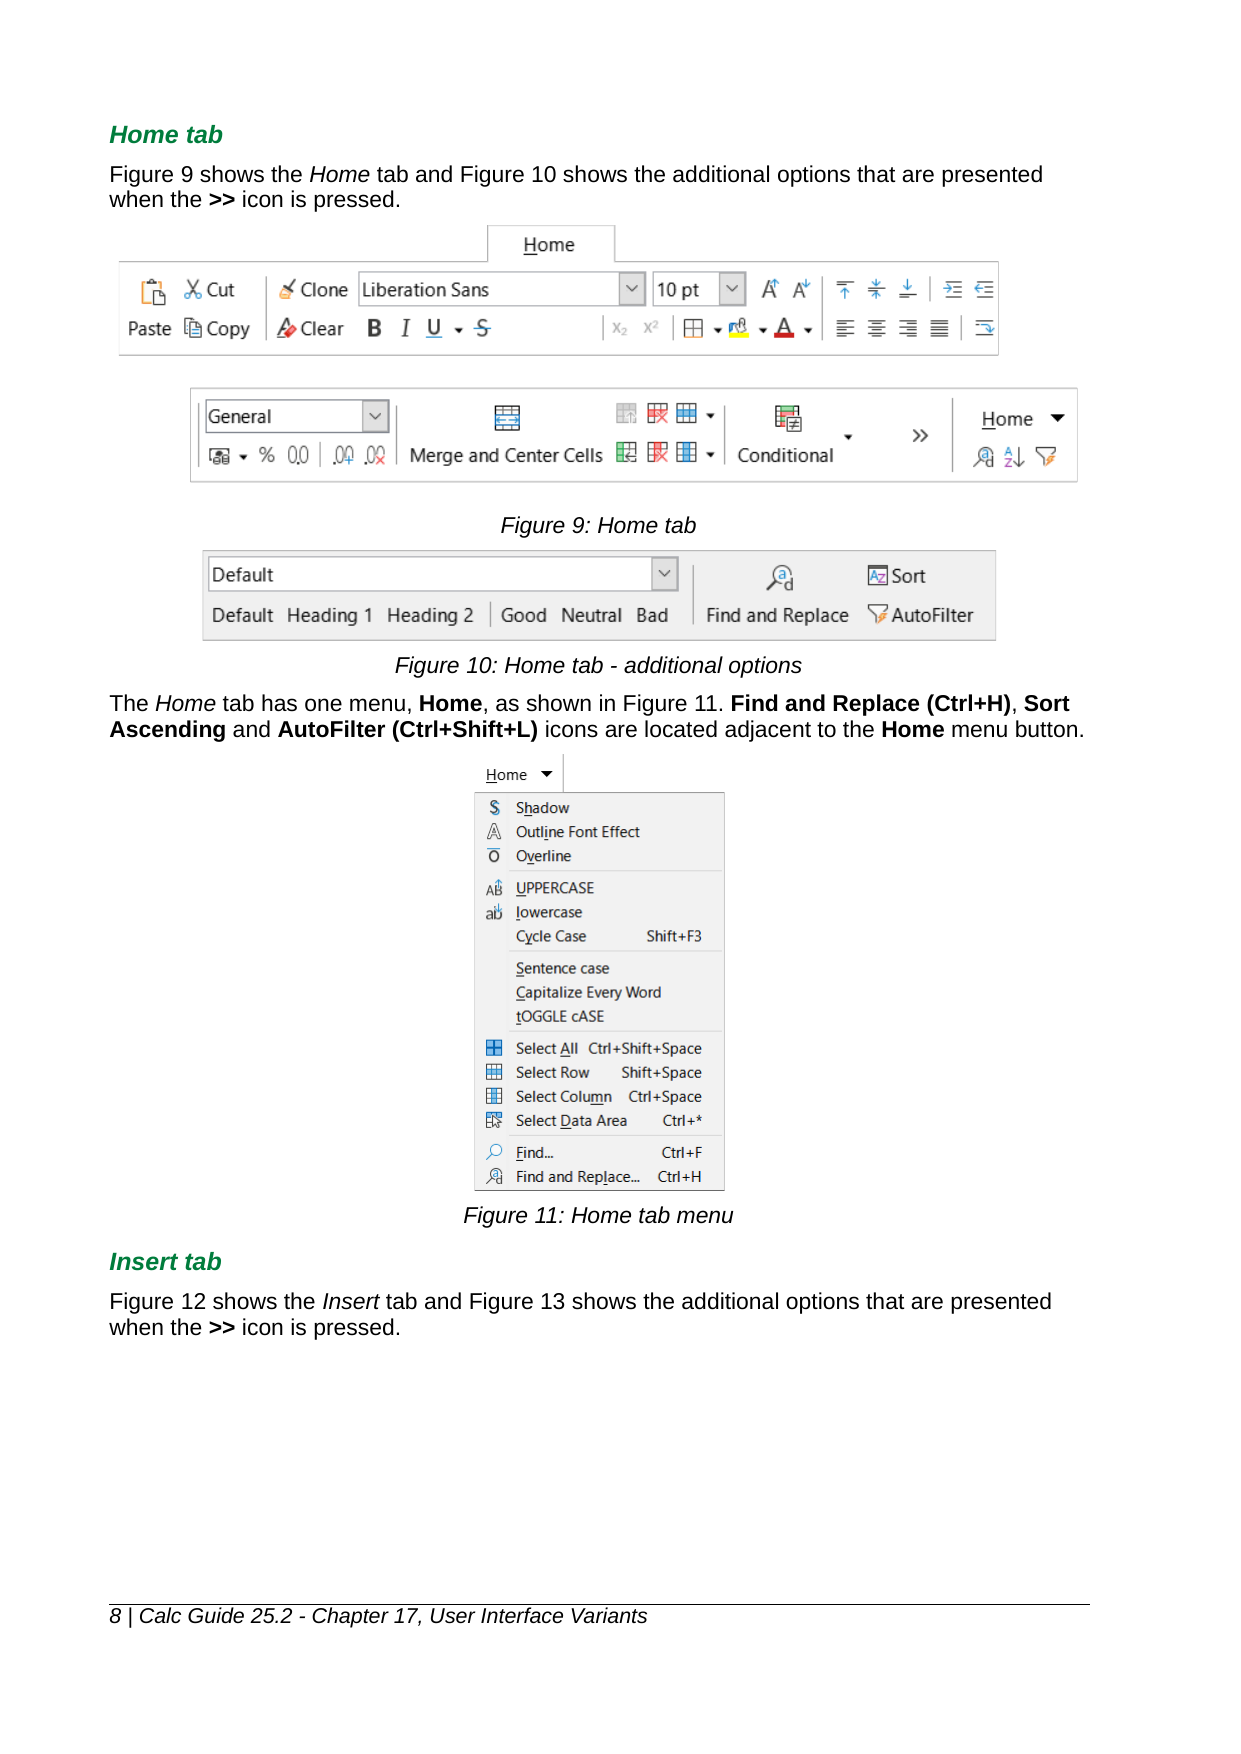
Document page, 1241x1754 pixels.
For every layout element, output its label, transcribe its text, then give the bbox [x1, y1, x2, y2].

text Figure 12 shows the Insert tab and Figure 13 shows the additional options that are presented when the >> icon is pressed. [109, 1288, 1090, 1340]
text Figure 9 shows the Home tab and Figure 10 shows the additional options that are presented when the >> icon is pressed. [109, 161, 1090, 213]
subtitle Home tab [109, 121, 1090, 149]
text Figure 11: Home tab menu [463, 1203, 736, 1229]
text The Home tab has one menu, Home, as shown in Figure 11. Find and Replace (Ctrl+H), Sort Ascending and AutoFilter (Ctrl+Shift+L) icons are located adjacent to the Home menu button. [109, 691, 1090, 742]
text Figure 9: Home tab [119, 513, 1080, 538]
subtitle Insert tab [109, 1248, 1090, 1276]
picture [474, 754, 725, 1191]
picture [118, 225, 1081, 501]
picture [202, 550, 997, 641]
text Figure 10: Home tab - additional options [202, 653, 996, 678]
